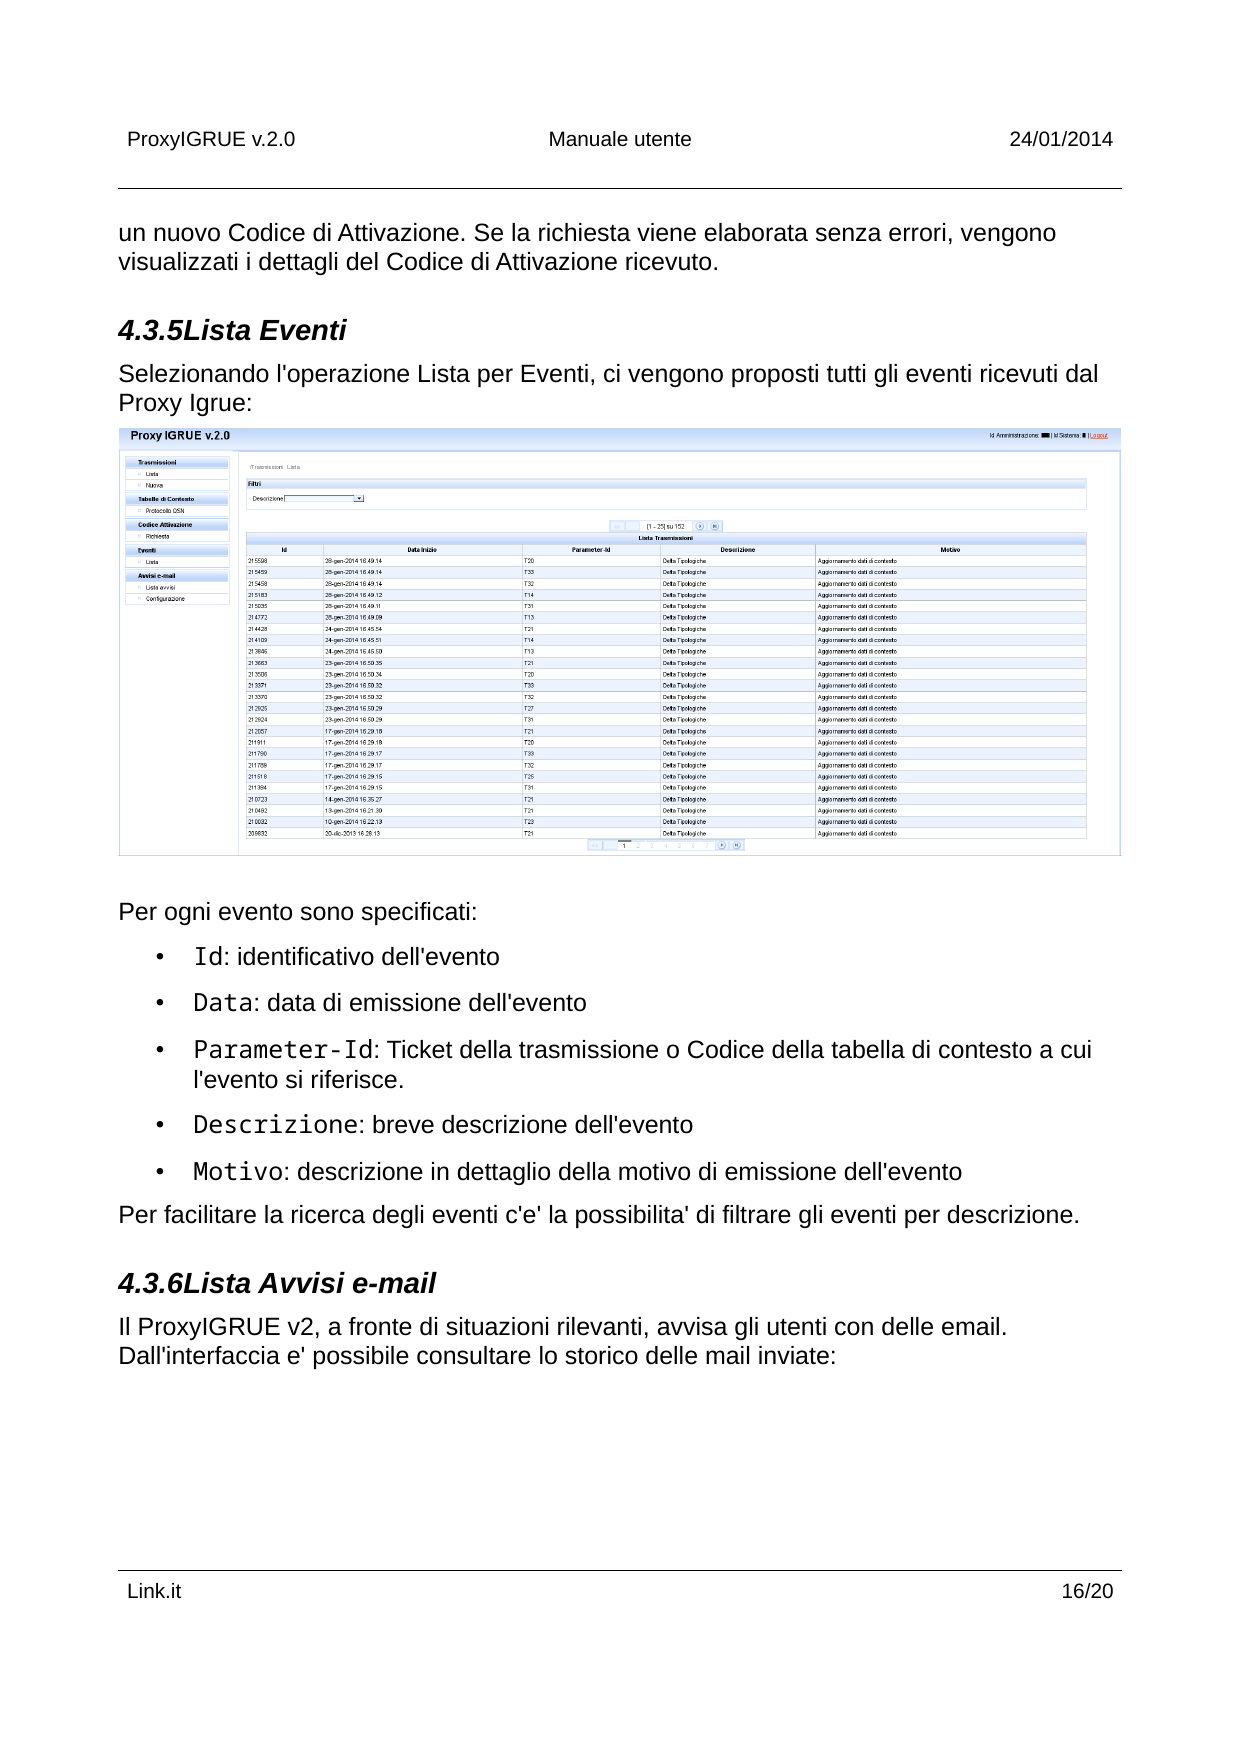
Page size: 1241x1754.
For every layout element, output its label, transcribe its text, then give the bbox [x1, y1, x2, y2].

list Data: data di emissione dell'evento [156, 985, 1122, 1019]
picture [118, 428, 1122, 856]
text un nuovo Codice di Attivazione. Se la richiesta viene elaborata senza errori, vengono visualizzati i dettagli del Codice di Attivazione ricevuto. [118, 218, 1122, 275]
text Selezionando l'operazione Lista per Eventi, ci vengono proposti tutti gli eventi ricevuti dal Proxy Igrue: [118, 359, 1122, 416]
subtitle Lista Avvisi e-mail [118, 1266, 1122, 1299]
list Id: identificativo dell'evento [156, 938, 1122, 972]
text Per facilitare la ricerca degli eventi c'e' la possibilita' di filtrare gli eventi per descrizione. [118, 1200, 1122, 1228]
subtitle Lista Eventi [118, 313, 1122, 346]
text Il ProxyIGRUE v2, a fronte di situazioni rilevanti, avvisa gli utenti con delle email. Dall'interfaccia e' possibile consultare lo storico delle mail inviate: [118, 1312, 1122, 1369]
list Parameter-Id: Ticket della trasmissione o Codice della tabella di contesto a cui l'evento si riferisce. [156, 1031, 1122, 1094]
text Per ogni evento sono specificati: [118, 897, 1122, 926]
list Descrizione: breve descrizione dell'evento [156, 1107, 1122, 1141]
list Motivo: descrizione in dettaglio della motivo di emissione dell'evento [156, 1153, 1122, 1187]
